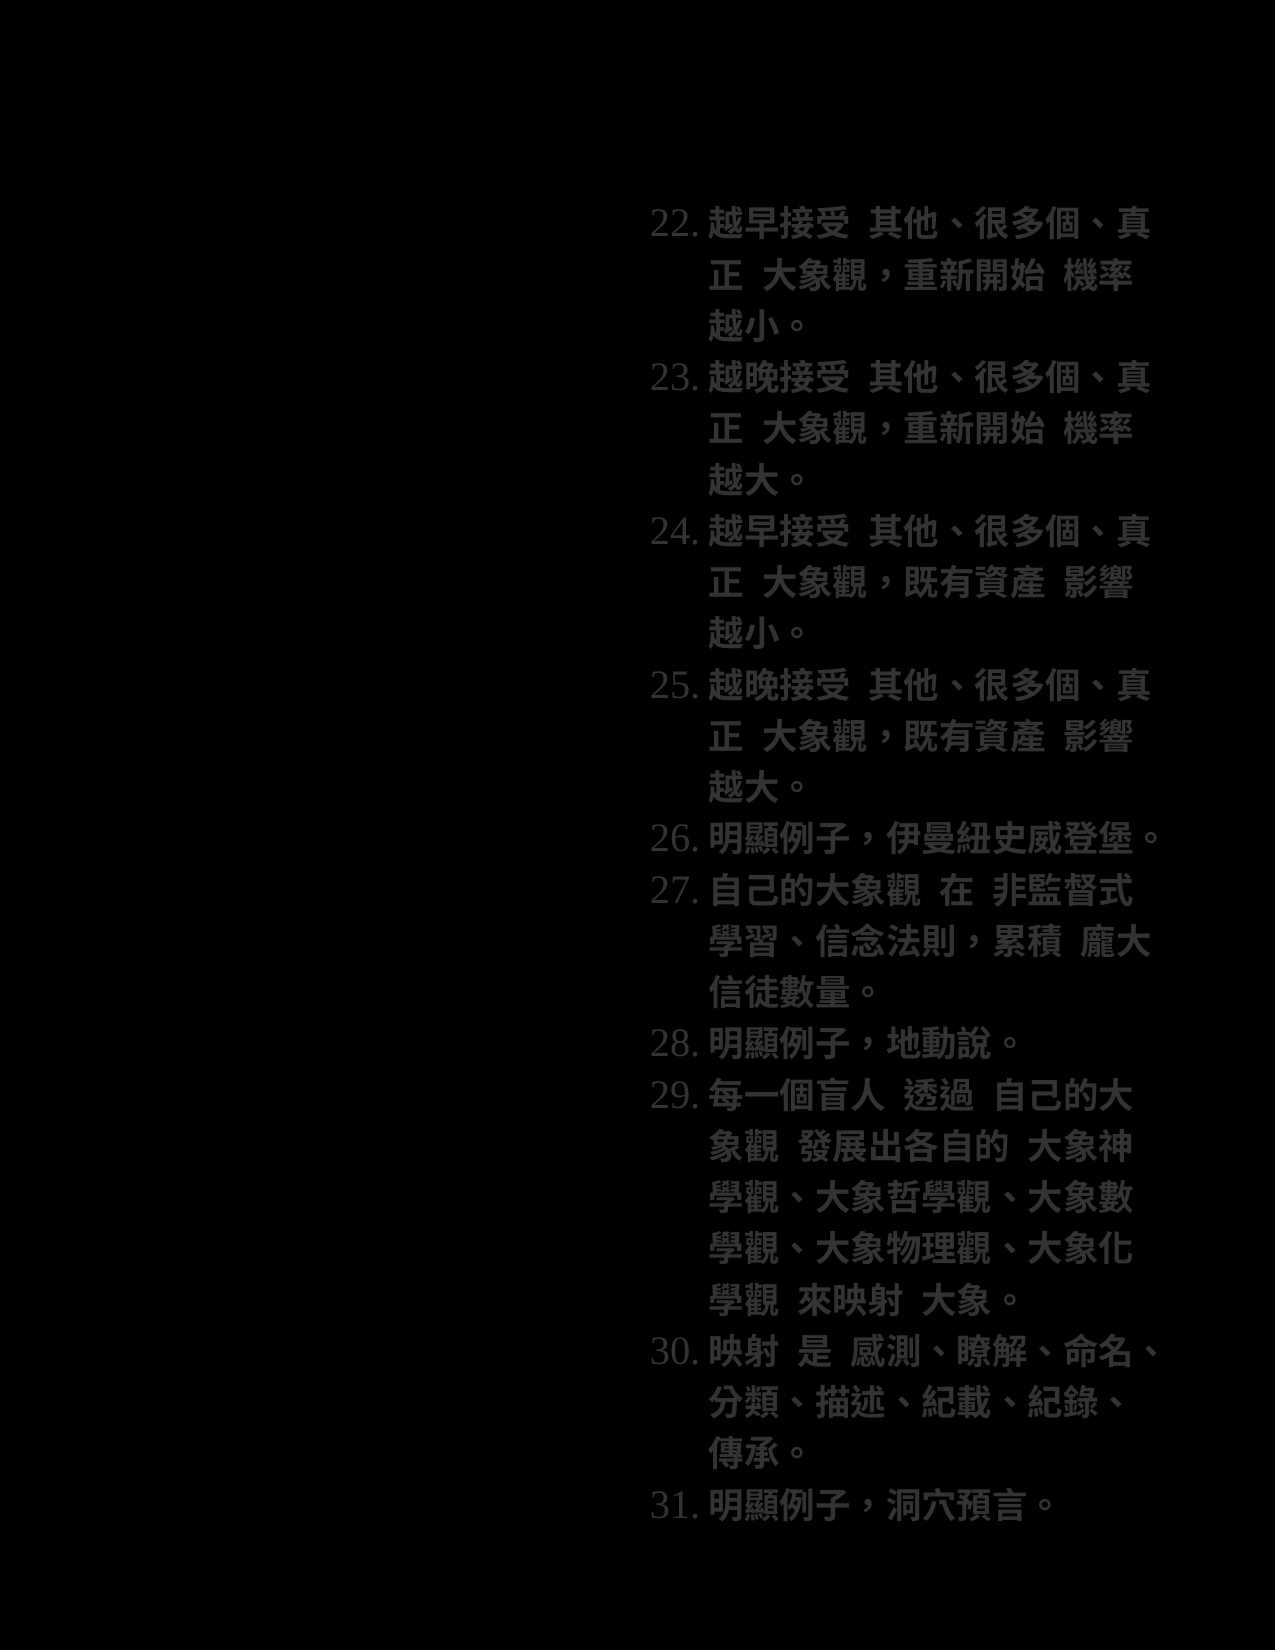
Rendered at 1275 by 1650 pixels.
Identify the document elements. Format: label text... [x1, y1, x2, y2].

list 越晚接受 其他、很多個、真正 大象觀，既有資產 影響 越大。 [649, 657, 1157, 811]
list 越晚接受 其他、很多個、真正 大象觀，重新開始 機率 越大。 [649, 349, 1157, 503]
list 明顯例子，洞穴預言。 [649, 1477, 1157, 1528]
list 映射 是 感測、瞭解、命名、分類、描述、紀載、紀錄、傳承。 [649, 1323, 1157, 1477]
list 明顯例子，地動說。 [649, 1016, 1157, 1067]
list 越早接受 其他、很多個、真正 大象觀，重新開始 機率 越小。 [649, 196, 1157, 349]
list 每一個盲人 透過 自己的大象觀 發展出各自的 大象神學觀、大象哲學觀、大象數學觀、大象物理觀、大象化學觀 來映射 大象。 [649, 1067, 1157, 1323]
list 越早接受 其他、很多個、真正 大象觀，既有資產 影響 越小。 [649, 503, 1157, 657]
list 自己的大象觀 在 非監督式學習、信念法則，累積 龐大信徒數量。 [649, 862, 1157, 1016]
list 明顯例子，伊曼紐史威登堡。 [649, 811, 1157, 862]
